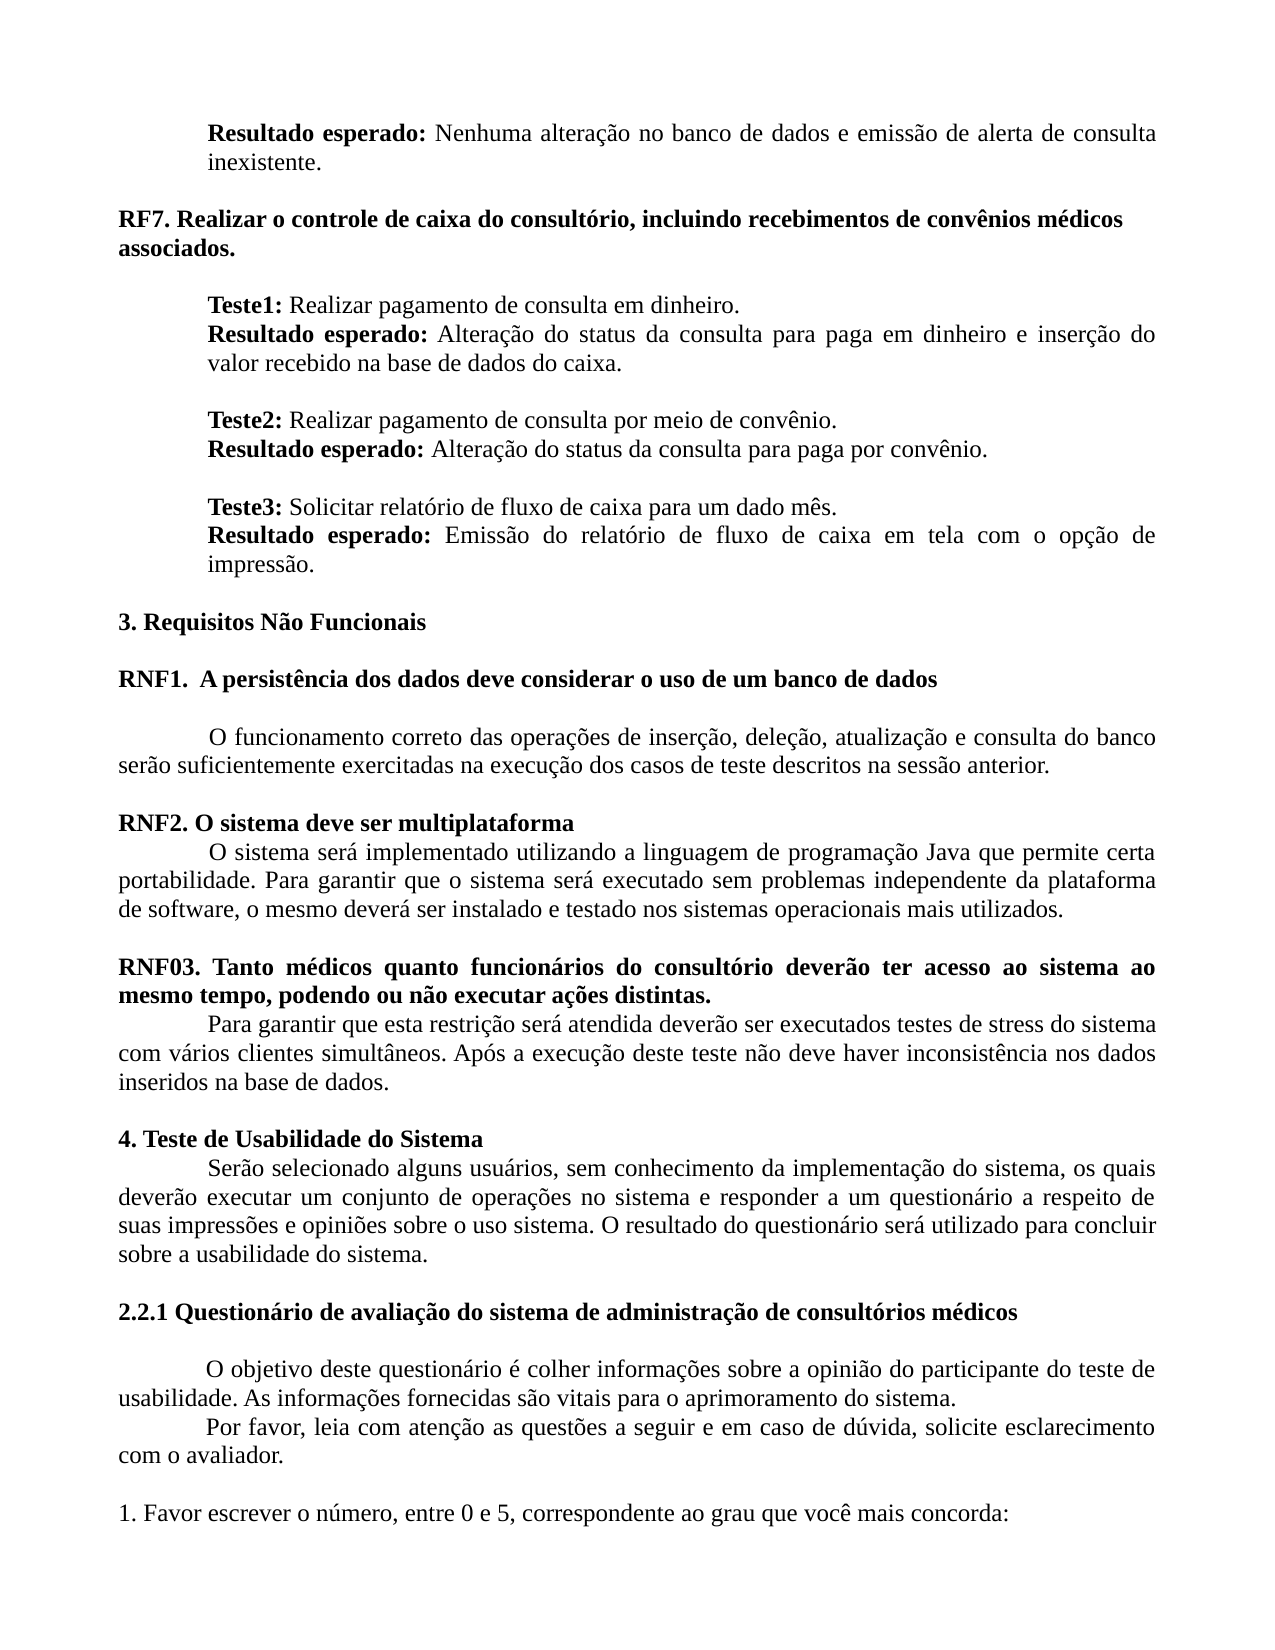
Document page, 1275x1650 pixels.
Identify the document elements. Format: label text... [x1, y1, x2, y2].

list Para garantir que esta restrição será atendida deverão ser executados testes de stress do sistema com vários clientes simultâneos. Após a execução deste teste não deve haver inconsistência nos dados inseridos na base de dados. [118, 1009, 1157, 1096]
text 3. Requisitos Não Funcionais [118, 607, 1157, 636]
text 4. Teste de Usabilidade do Sistema [118, 1124, 1157, 1153]
list 1. Favor escrever o número, entre 0 e 5, correspondente ao grau que você mais concorda: [118, 1498, 1157, 1527]
text Resultado esperado: Nenhuma alteração no banco de dados e emissão de alerta de consulta inexistente. [207, 118, 1157, 176]
text Resultado esperado: Alteração do status da consulta para paga em dinheiro e inserção do valor recebido na base de dados do caixa. [207, 319, 1157, 377]
list RNF2. O sistema deve ser multiplataforma [118, 808, 1157, 837]
list Por favor, leia com atenção as questões a seguir e em caso de dúvida, solicite esclarecimento com o avaliador. [118, 1412, 1157, 1469]
text Teste1: Realizar pagamento de consulta em dinheiro. [207, 291, 1157, 319]
list O sistema será implementado utilizando a linguagem de programação Java que permite certa portabilidade. Para garantir que o sistema será executado sem problemas independente da plataforma de software, o mesmo deverá ser instalado e testado nos sistemas operacionais mais utilizados. [118, 837, 1157, 923]
text Teste2: Realizar pagamento de consulta por meio de convênio. [207, 406, 1157, 434]
list 2.2.1 Questionário de avaliação do sistema de administração de consultórios médicos [118, 1297, 1157, 1326]
list RNF1. A persistência dos dados deve considerar o uso de um banco de dados [118, 664, 1157, 693]
text Teste3: Solicitar relatório de fluxo de caixa para um dado mês. [207, 492, 1157, 521]
text Resultado esperado: Alteração do status da consulta para paga por convênio. [207, 434, 1157, 463]
list RNF03. Tanto médicos quanto funcionários do consultório deverão ter acesso ao sistema ao mesmo tempo, podendo ou não executar ações distintas. [118, 952, 1157, 1009]
list O objetivo deste questionário é colher informações sobre a opinião do participante do teste de usabilidade. As informações fornecidas são vitais para o aprimoramento do sistema. [118, 1354, 1157, 1412]
list Serão selecionado alguns usuários, sem conhecimento da implementação do sistema, os quais deverão executar um conjunto de operações no sistema e responder a um questionário a respeito de suas impressões e opiniões sobre o uso sistema. O resultado do questionário será utilizado para concluir sobre a usabilidade do sistema. [118, 1153, 1157, 1268]
text RF7. Realizar o controle de caixa do consultório, incluindo recebimentos de convênios médicos associados. [118, 204, 1157, 262]
text Resultado esperado: Emissão do relatório de fluxo de caixa em tela com o opção de impressão. [207, 521, 1157, 578]
list O funcionamento correto das operações de inserção, deleção, atualização e consulta do banco serão suficientemente exercitadas na execução dos casos de teste descritos na sessão anterior. [118, 722, 1157, 779]
